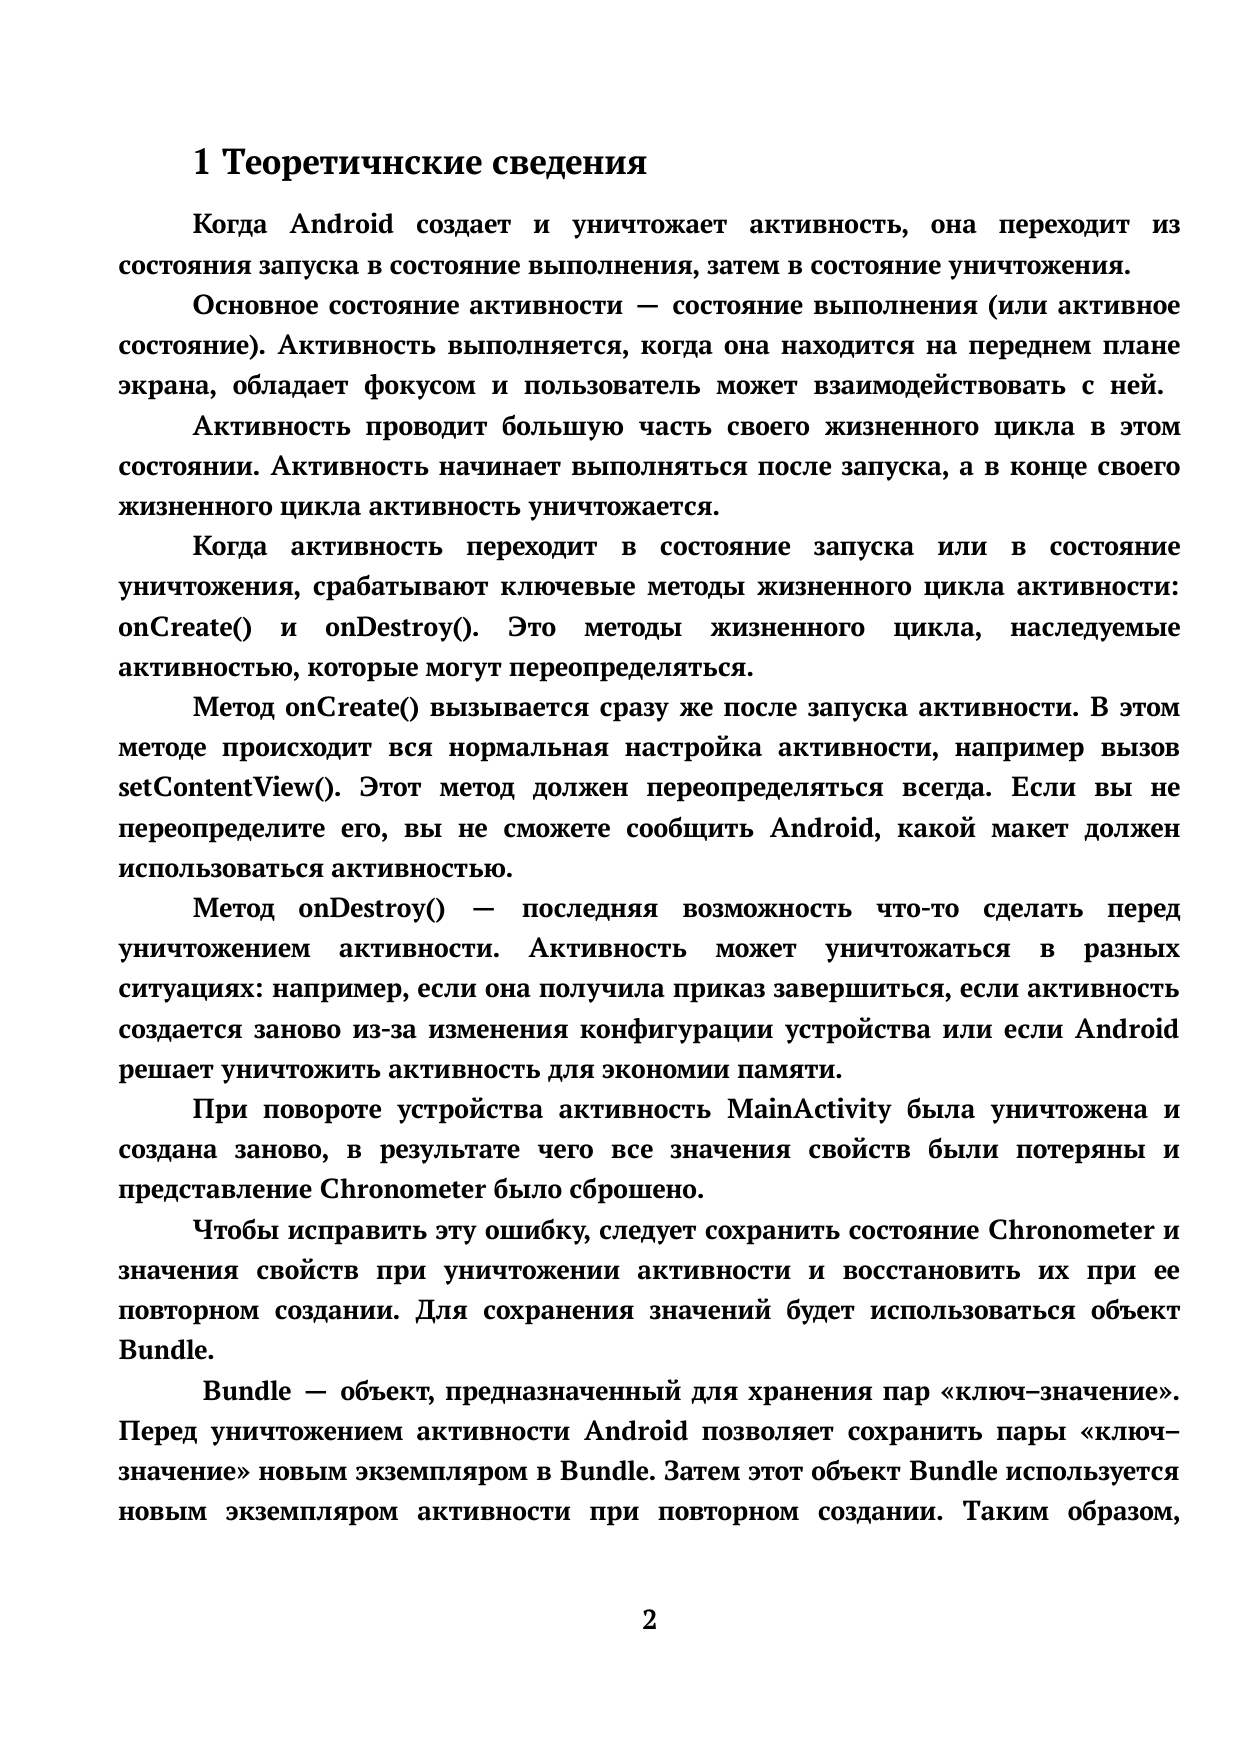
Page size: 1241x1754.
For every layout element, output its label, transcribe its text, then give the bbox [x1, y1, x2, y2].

text При повороте устройства активность MainActivity была уничтожена и создана заново, в результате чего все значения свойств были потеряны и представление Chronometer было сброшено. [118, 1091, 1181, 1205]
text Когда Android создает и уничтожает активность, она переходит из состояния запуска в состояние выполнения, затем в состояние уничтожения. [118, 207, 1181, 280]
text Чтобы исправить эту ошибку, следует сохранить состояние Chronometer и значения свойств при уничтожении активности и восстановить их при ее повторном создании. Для сохранения значений будет использоваться объект Bundle. [118, 1212, 1181, 1366]
text Bundle — объект, предназначенный для хранения пар «ключ–значение». Перед уничтожением активности Android позволяет сохранить пары «ключ–значение» новым экземпляром в Bundle. Затем этот объект Bundle используется новым экземпляром активности при повторном создании. Таким образом, [118, 1373, 1181, 1527]
text Когда активность переходит в состояние запуска или в состояние уничтожения, срабатывают ключевые методы жизненного цикла активности: onCreate() и onDestroy(). Это методы жизненного цикла, наследуемые активностью, которые могут переопределяться. [118, 528, 1181, 682]
text Метод onDestroy() — последняя возможность что-то сделать перед уничтожением активности. Активность может уничтожаться в разных ситуациях: например, если она получила приказ завершиться, если активность создается заново из-за изменения конфигурации устройства или если Android решает уничтожить активность для экономии памяти. [118, 890, 1181, 1084]
text Метод onCreate() вызывается сразу же после запуска активности. В этом методе происходит вся нормальная настройка активности, например вызов setContentView(). Этот метод должен переопределяться всегда. Если вы не переопределите его, вы не сможете сообщить Android, какой макет должен использоваться активностью. [118, 689, 1181, 883]
subtitle 1 Теоретичнские сведения [192, 139, 1181, 183]
text Основное состояние активности — состояние выполнения (или активное состояние). Активность выполняется, когда она находится на переднем плане экрана, обладает фокусом и пользователь может взаимодействовать с ней. Активность проводит большую часть своего жизненного цикла в этом состоянии. Активность начинает выполняться после запуска, а в конце своего жизненного цикла активность уничтожается. [118, 287, 1181, 522]
